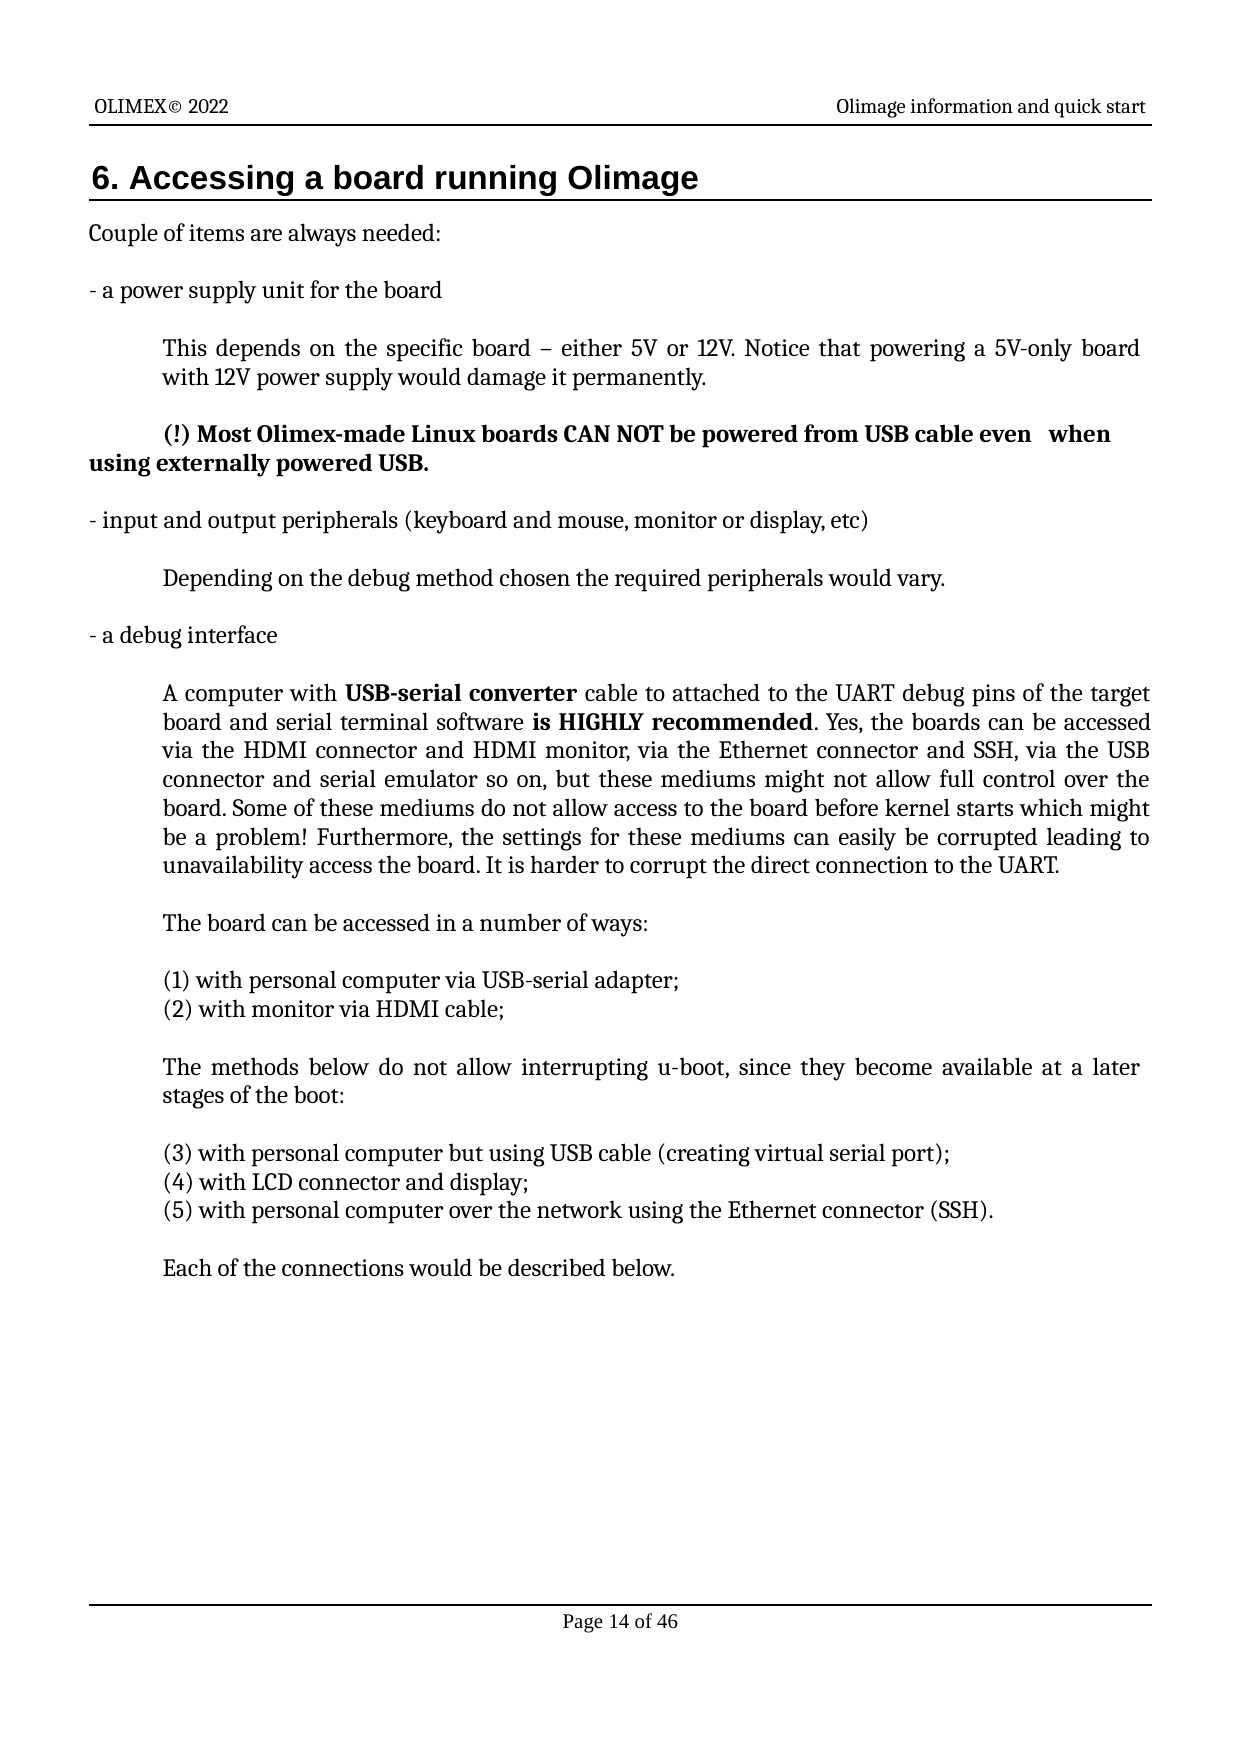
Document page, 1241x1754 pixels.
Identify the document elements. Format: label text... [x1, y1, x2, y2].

text This depends on the specific board – either 5V or 12V. Notice that powering a 5V-only board with 12V power supply would damage it permanently. [88, 334, 1152, 391]
text A computer with USB-serial converter cable to attached to the UART debug pins of the target board and serial terminal software is HIGHLY recommended. Yes, the boards can be accessed via the HDMI connector and HDMI monitor, via the Ethernet connector and SSH, via the USB connector and serial emulator so on, but these mediums might not allow full control over the board. Some of these mediums do not allow access to the board before kernel starts which might be a problem! Furthermore, the settings for these mediums can easily be corrupted leading to unavailability access the board. It is harder to corrupt the direct connection to the UART. [162, 679, 1152, 880]
text (1) with personal computer via USB-serial adapter; [88, 966, 1152, 995]
text - a debug interface [88, 621, 1152, 650]
text The methods below do not allow interrupting u-boot, since they become available at a later stages of the boot: [88, 1053, 1152, 1110]
text Each of the connections would be described below. [88, 1254, 1152, 1283]
text - a power supply unit for the board [88, 276, 1152, 305]
text The board can be accessed in a number of ways: [88, 909, 1152, 938]
text (3) with personal computer but using USB cable (creating virtual serial port); [88, 1139, 1152, 1168]
text (5) with personal computer over the network using the Ethernet connector (SSH). [88, 1196, 1152, 1225]
text - input and output peripherals (keyboard and mouse, monitor or display, etc) [88, 506, 1152, 535]
text Depending on the debug method chosen the required peripherals would vary. [88, 564, 1152, 593]
text Couple of items are always needed: [88, 219, 1152, 248]
text (!) Most Olimex-made Linux boards CAN NOT be powered from USB cable even when using externally powered USB. [88, 420, 1152, 478]
subtitle 6. Accessing a board running Olimage [88, 155, 1152, 201]
text (2) with monitor via HDMI cable; [88, 995, 1152, 1024]
text (4) with LCD connector and display; [88, 1168, 1152, 1196]
